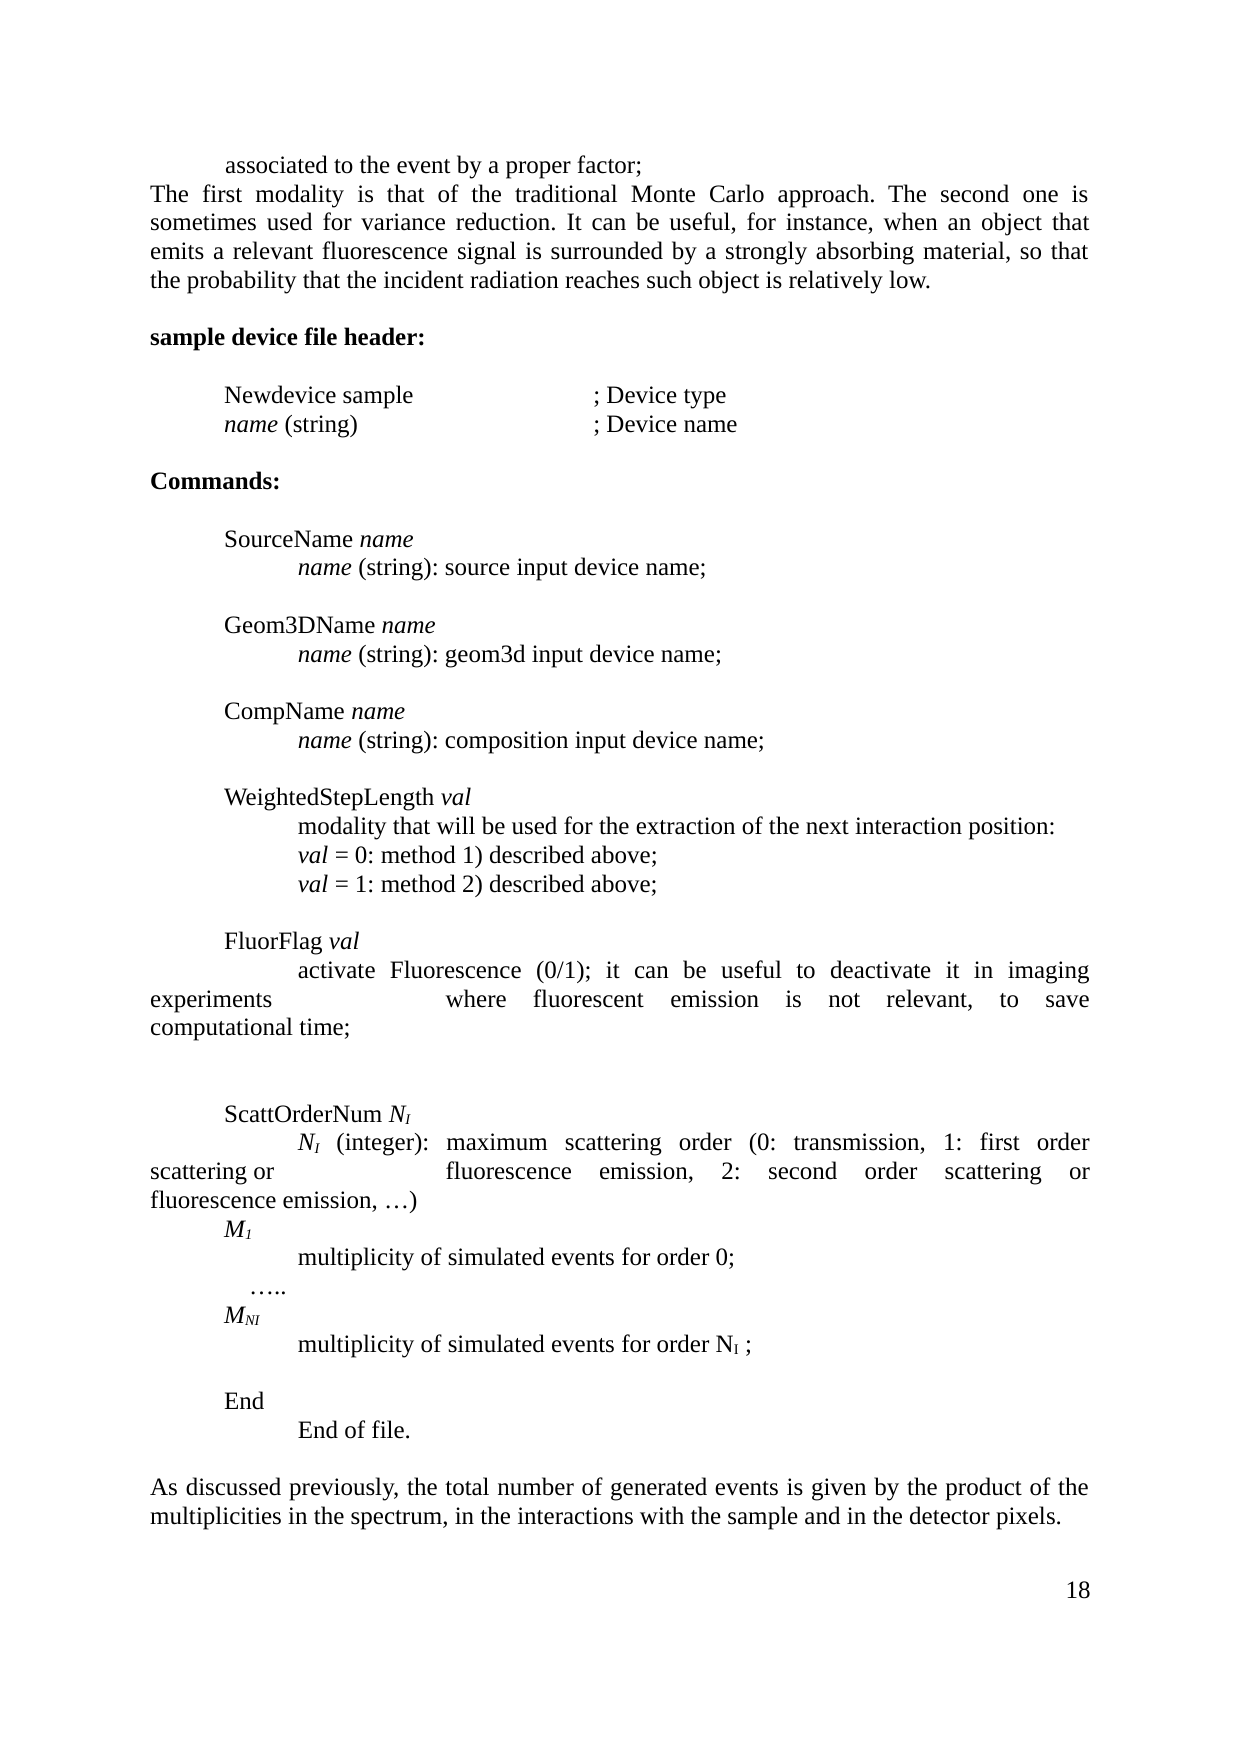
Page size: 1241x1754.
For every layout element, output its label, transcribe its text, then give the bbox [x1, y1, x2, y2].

text name (string): geom3d input device name; [150, 639, 1090, 667]
text Commands: [150, 466, 1090, 495]
text multiplicity of simulated events for order 0; [150, 1242, 1090, 1271]
text End [150, 1386, 1090, 1415]
text The first modality is that of the traditional Monte Carlo approach. The second one is sometimes used for variance reduction. It can be useful, for instance, when an object that emits a relevant fluorescence signal is surrounded by a strongly absorbing material, so that the probability that the incident radiation reaches such object is relatively low. [150, 179, 1090, 294]
text val = 1: method 2) described above; [150, 869, 1090, 897]
text modality that will be used for the extraction of the next interaction position: [150, 811, 1090, 840]
text name (string): composition input device name; [150, 725, 1090, 754]
text ….. [150, 1271, 1090, 1300]
text name (string) ; Device name [150, 409, 1090, 437]
text CompName name [150, 696, 1090, 725]
text ScattOrderNum NI [150, 1099, 1090, 1127]
text NI (integer): maximum scattering order (0: transmission, 1: first order scattering or fluorescence emission, 2: second order scattering or fluorescence emission, …) [150, 1127, 1090, 1214]
text MNI [150, 1300, 1090, 1329]
text val = 0: method 1) described above; [150, 840, 1090, 869]
text FluorFlag val [150, 926, 1090, 955]
text sample device file header: [150, 322, 1090, 351]
text End of file. [150, 1415, 1090, 1444]
text multiplicity of simulated events for order NI ; [150, 1329, 1090, 1357]
text As discussed previously, the total number of generated events is given by the product of the multiplicities in the spectrum, in the interactions with the sample and in the detector pixels. [150, 1472, 1090, 1530]
text Geom3DName name [150, 610, 1090, 639]
text WeightedStepLength val [150, 782, 1090, 811]
list associated to the event by a proper factor; [187, 150, 1090, 179]
text activate Fluorescence (0/1); it can be useful to deactivate it in imaging experiments where fluorescent emission is not relevant, to save computational time; [150, 955, 1090, 1041]
text Newdevice sample ; Device type [150, 380, 1090, 409]
text SourceName name [150, 524, 1090, 552]
text M1 [150, 1214, 1090, 1242]
text name (string): source input device name; [150, 552, 1090, 581]
